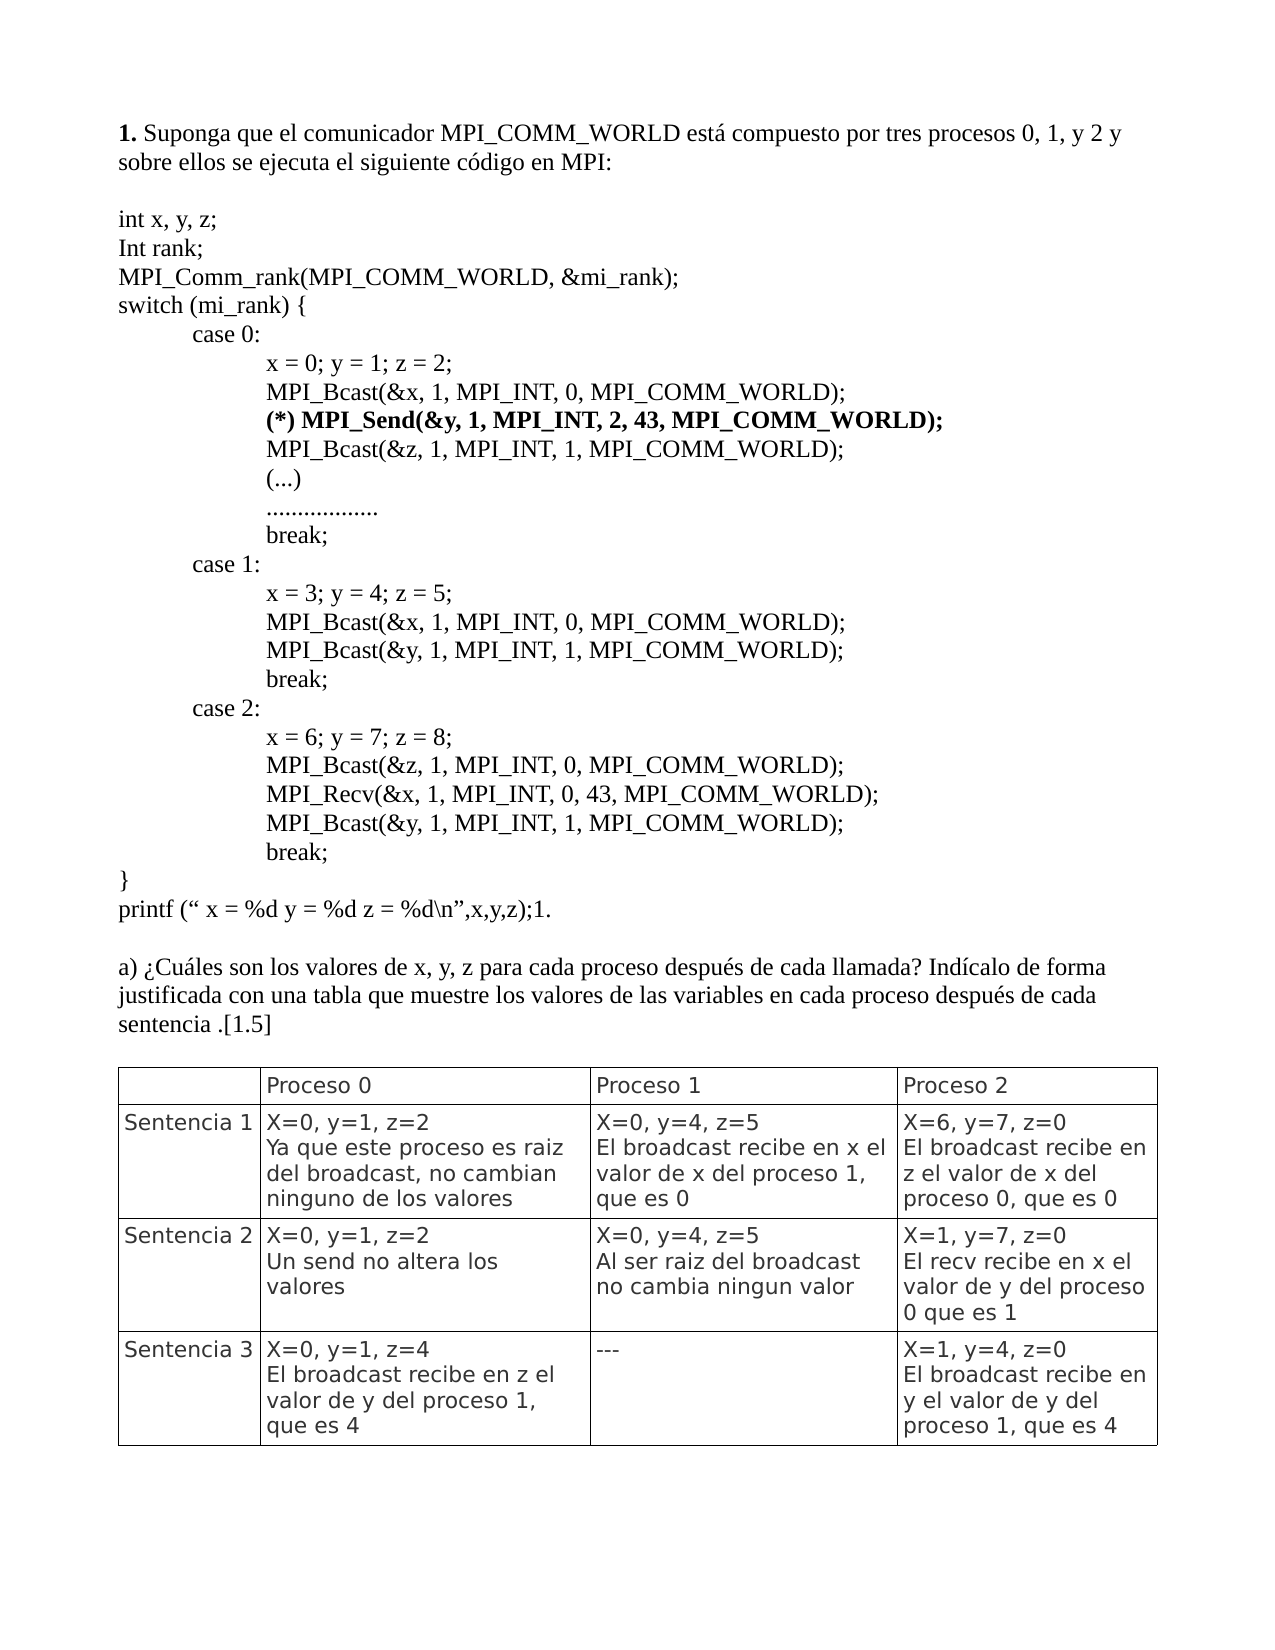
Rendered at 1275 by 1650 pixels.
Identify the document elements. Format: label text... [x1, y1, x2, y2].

table_header Proceso 1 [591, 1068, 897, 1104]
text case 0: [118, 319, 1157, 348]
table_cell X=0, y=4, z=5 Al ser raiz del broadcast no cambia ningun valor [591, 1219, 897, 1331]
text MPI_Bcast(&y, 1, MPI_INT, 1, MPI_COMM_WORLD); [118, 808, 1157, 837]
text } [118, 866, 1157, 894]
table_cell Sentencia 3 [119, 1332, 260, 1445]
table_header Proceso 2 [898, 1068, 1157, 1104]
table_header Proceso 0 [261, 1068, 590, 1104]
text 1. Suponga que el comunicador MPI_COMM_WORLD está compuesto por tres procesos 0, 1, y 2 y sobre ellos se ejecuta el siguiente código en MPI: [118, 118, 1157, 176]
table_cell X=0, y=1, z=2 Ya que este proceso es raiz del broadcast, no cambian ninguno de los valores [261, 1105, 590, 1218]
table_cell Sentencia 1 [119, 1105, 260, 1218]
text switch (mi_rank) { [118, 291, 1157, 319]
table_cell X=6, y=7, z=0 El broadcast recibe en z el valor de x del proceso 0, que es 0 [898, 1105, 1157, 1218]
text .................. [118, 492, 1157, 521]
table_cell X=0, y=1, z=2 Un send no altera los valores [261, 1219, 590, 1331]
text printf (“ x = %d y = %d z = %d\n”,x,y,z);1. [118, 894, 1157, 923]
text break; [118, 837, 1157, 866]
table_header [119, 1068, 260, 1104]
text a) ¿Cuáles son los valores de x, y, z para cada proceso después de cada llamada? Indícalo de forma [118, 952, 1157, 981]
text case 1: [118, 549, 1157, 578]
text justificada con una tabla que muestre los valores de las variables en cada proceso después de cada sentencia .[1.5] [118, 981, 1157, 1038]
table_cell X=0, y=1, z=4 El broadcast recibe en z el valor de y del proceso 1, que es 4 [261, 1332, 590, 1445]
table_cell Sentencia 2 [119, 1219, 260, 1331]
table_cell X=0, y=4, z=5 El broadcast recibe en x el valor de x del proceso 1, que es 0 [591, 1105, 897, 1218]
text MPI_Comm_rank(MPI_COMM_WORLD, &mi_rank); [118, 262, 1157, 291]
text int x, y, z; [118, 204, 1157, 233]
table_cell X=1, y=7, z=0 El recv recibe en x el valor de y del proceso 0 que es 1 [898, 1219, 1157, 1331]
text x = 0; y = 1; z = 2; [118, 348, 1157, 377]
text case 2: [118, 693, 1157, 722]
text (...) [118, 463, 1157, 492]
text MPI_Bcast(&z, 1, MPI_INT, 0, MPI_COMM_WORLD); [118, 751, 1157, 779]
text Int rank; [118, 233, 1157, 262]
text MPI_Bcast(&x, 1, MPI_INT, 0, MPI_COMM_WORLD); [118, 607, 1157, 636]
text MPI_Bcast(&z, 1, MPI_INT, 1, MPI_COMM_WORLD); [118, 434, 1157, 463]
text MPI_Bcast(&x, 1, MPI_INT, 0, MPI_COMM_WORLD); [118, 377, 1157, 406]
table_cell --- [591, 1332, 897, 1445]
text (*) MPI_Send(&y, 1, MPI_INT, 2, 43, MPI_COMM_WORLD); [118, 406, 1157, 434]
text break; [118, 521, 1157, 549]
table_cell X=1, y=4, z=0 El broadcast recibe en y el valor de y del proceso 1, que es 4 [898, 1332, 1157, 1445]
text x = 6; y = 7; z = 8; [118, 722, 1157, 751]
text MPI_Bcast(&y, 1, MPI_INT, 1, MPI_COMM_WORLD); [118, 636, 1157, 664]
text break; [118, 664, 1157, 693]
text MPI_Recv(&x, 1, MPI_INT, 0, 43, MPI_COMM_WORLD); [118, 779, 1157, 808]
text x = 3; y = 4; z = 5; [118, 578, 1157, 607]
